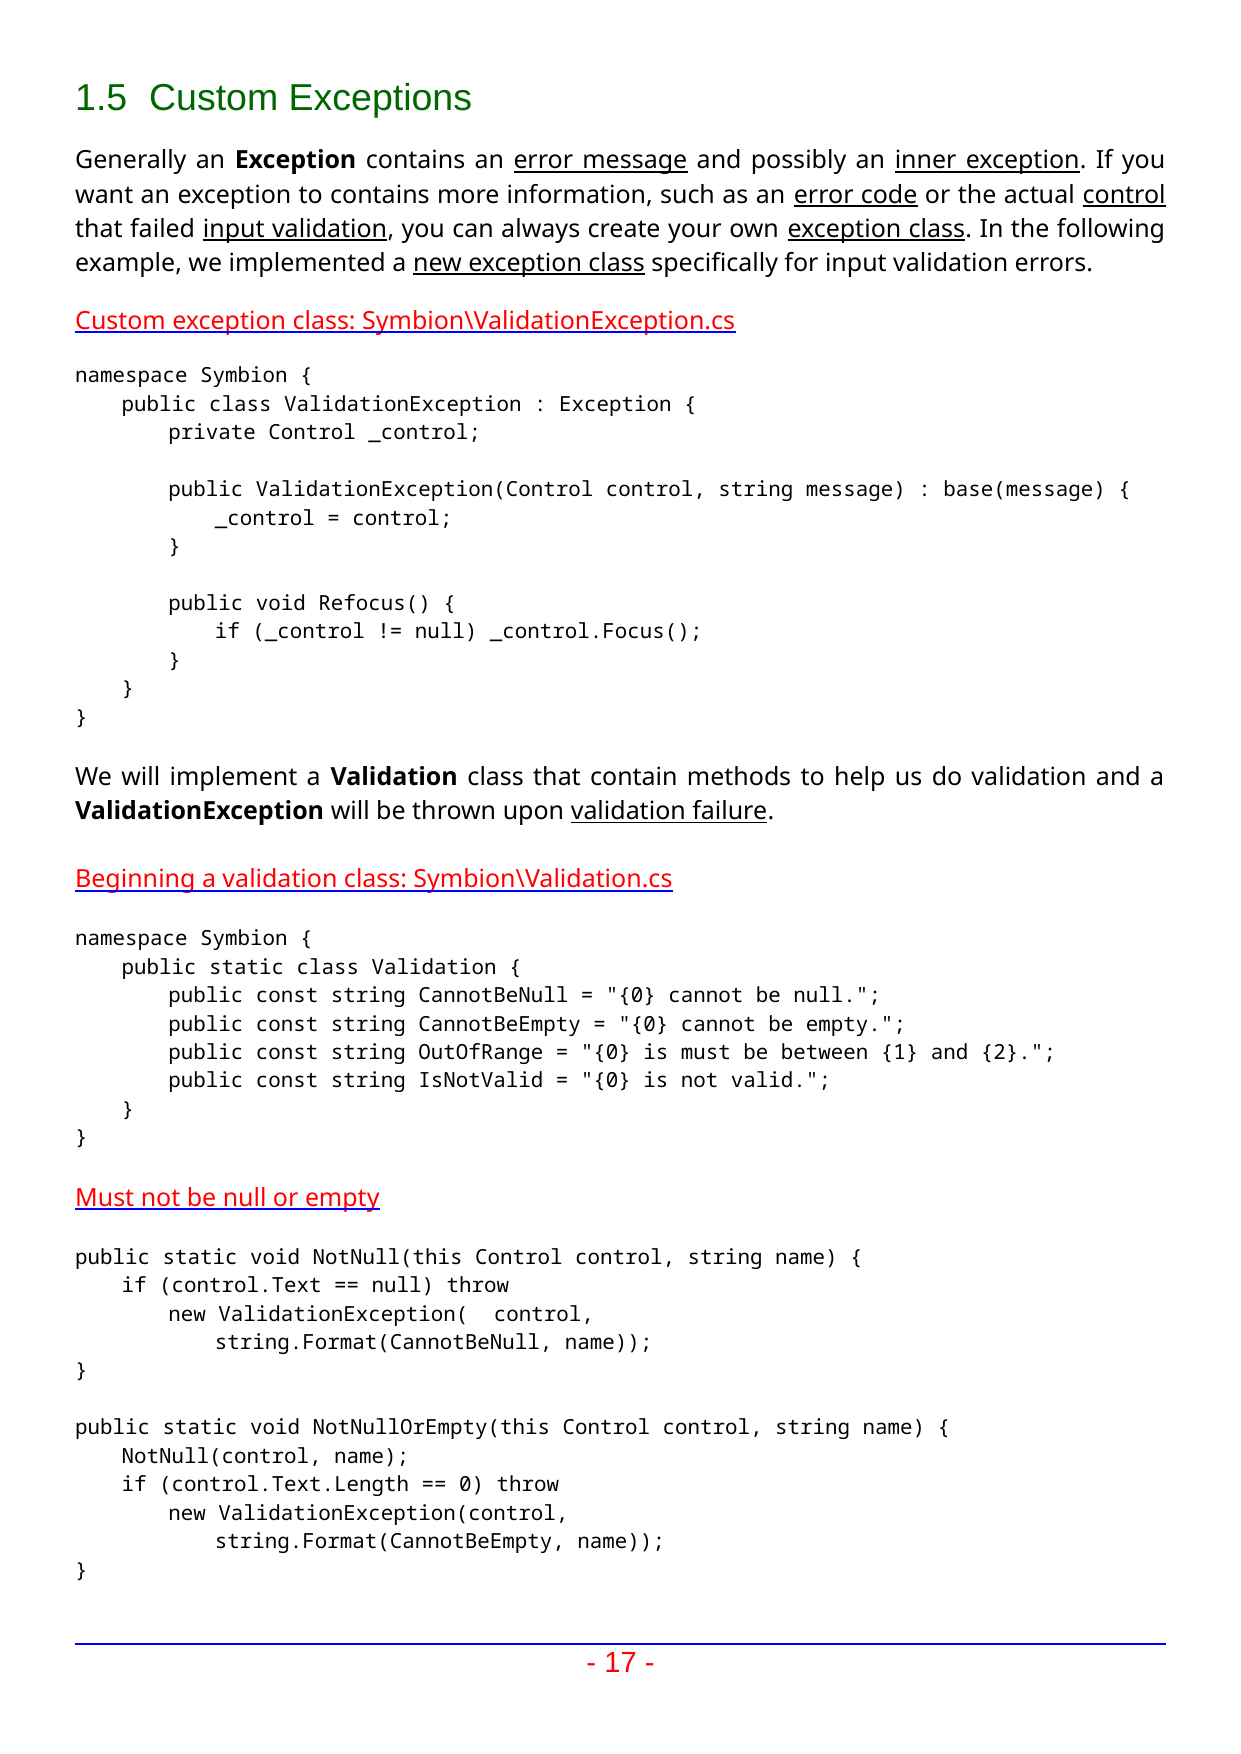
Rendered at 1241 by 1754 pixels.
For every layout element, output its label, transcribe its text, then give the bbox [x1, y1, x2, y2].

text } [75, 702, 1166, 730]
text namespace Symbion { [75, 361, 1166, 389]
text new ValidationException( control, [75, 1299, 1166, 1327]
text string.Format(CannotBeNull, name)); [75, 1327, 1166, 1356]
text } [75, 1555, 1166, 1583]
text Must not be null or empty [75, 1179, 1166, 1213]
text if (control.Text.Length == 0) throw [75, 1469, 1166, 1498]
text public const string OutOfRange = "{0} is must be between {1} and {2}."; [75, 1037, 1166, 1066]
text new ValidationException(control, [75, 1498, 1166, 1526]
text string.Format(CannotBeEmpty, name)); [75, 1526, 1166, 1555]
text } [75, 673, 1166, 702]
text private Control _control; [75, 417, 1166, 446]
text Generally an Exception contains an error message and possibly an inner exception. If you want an exception to contains more information, such as an error code or the actual control that failed input validation, you can always create your own exception class. In the following example, we implemented a new exception class specifically for input validation errors. [75, 142, 1166, 278]
text NotNull(control, name); [75, 1441, 1166, 1469]
text public const string CannotBeNull = "{0} cannot be null."; [75, 980, 1166, 1009]
text public const string IsNotValid = "{0} is not valid."; [75, 1066, 1166, 1094]
text Beginning a validation class: Symbion\Validation.cs [75, 861, 1166, 895]
text } [75, 1094, 1166, 1122]
text namespace Symbion { [75, 923, 1166, 952]
text } [75, 645, 1166, 673]
text } [75, 531, 1166, 560]
text public static class Validation { [75, 952, 1166, 980]
text We will implement a Validation class that contain methods to help us do validation and a ValidationException will be thrown upon validation failure. [75, 759, 1166, 827]
text public const string CannotBeEmpty = "{0} cannot be empty."; [75, 1009, 1166, 1037]
text if (_control != null) _control.Focus(); [75, 617, 1166, 645]
text Custom exception class: Symbion\ValidationException.cs [75, 302, 1166, 337]
text public static void NotNull(this Control control, string name) { [75, 1242, 1166, 1270]
text _control = control; [75, 503, 1166, 531]
text public class ValidationException : Exception { [75, 389, 1166, 417]
text 1.5 Custom Exceptions [75, 75, 1166, 118]
text } [75, 1356, 1166, 1384]
text public static void NotNullOrEmpty(this Control control, string name) { [75, 1412, 1166, 1441]
text if (control.Text == null) throw [75, 1270, 1166, 1299]
text public ValidationException(Control control, string message) : base(message) { [75, 474, 1166, 503]
text public void Refocus() { [75, 588, 1166, 617]
text } [75, 1122, 1166, 1151]
